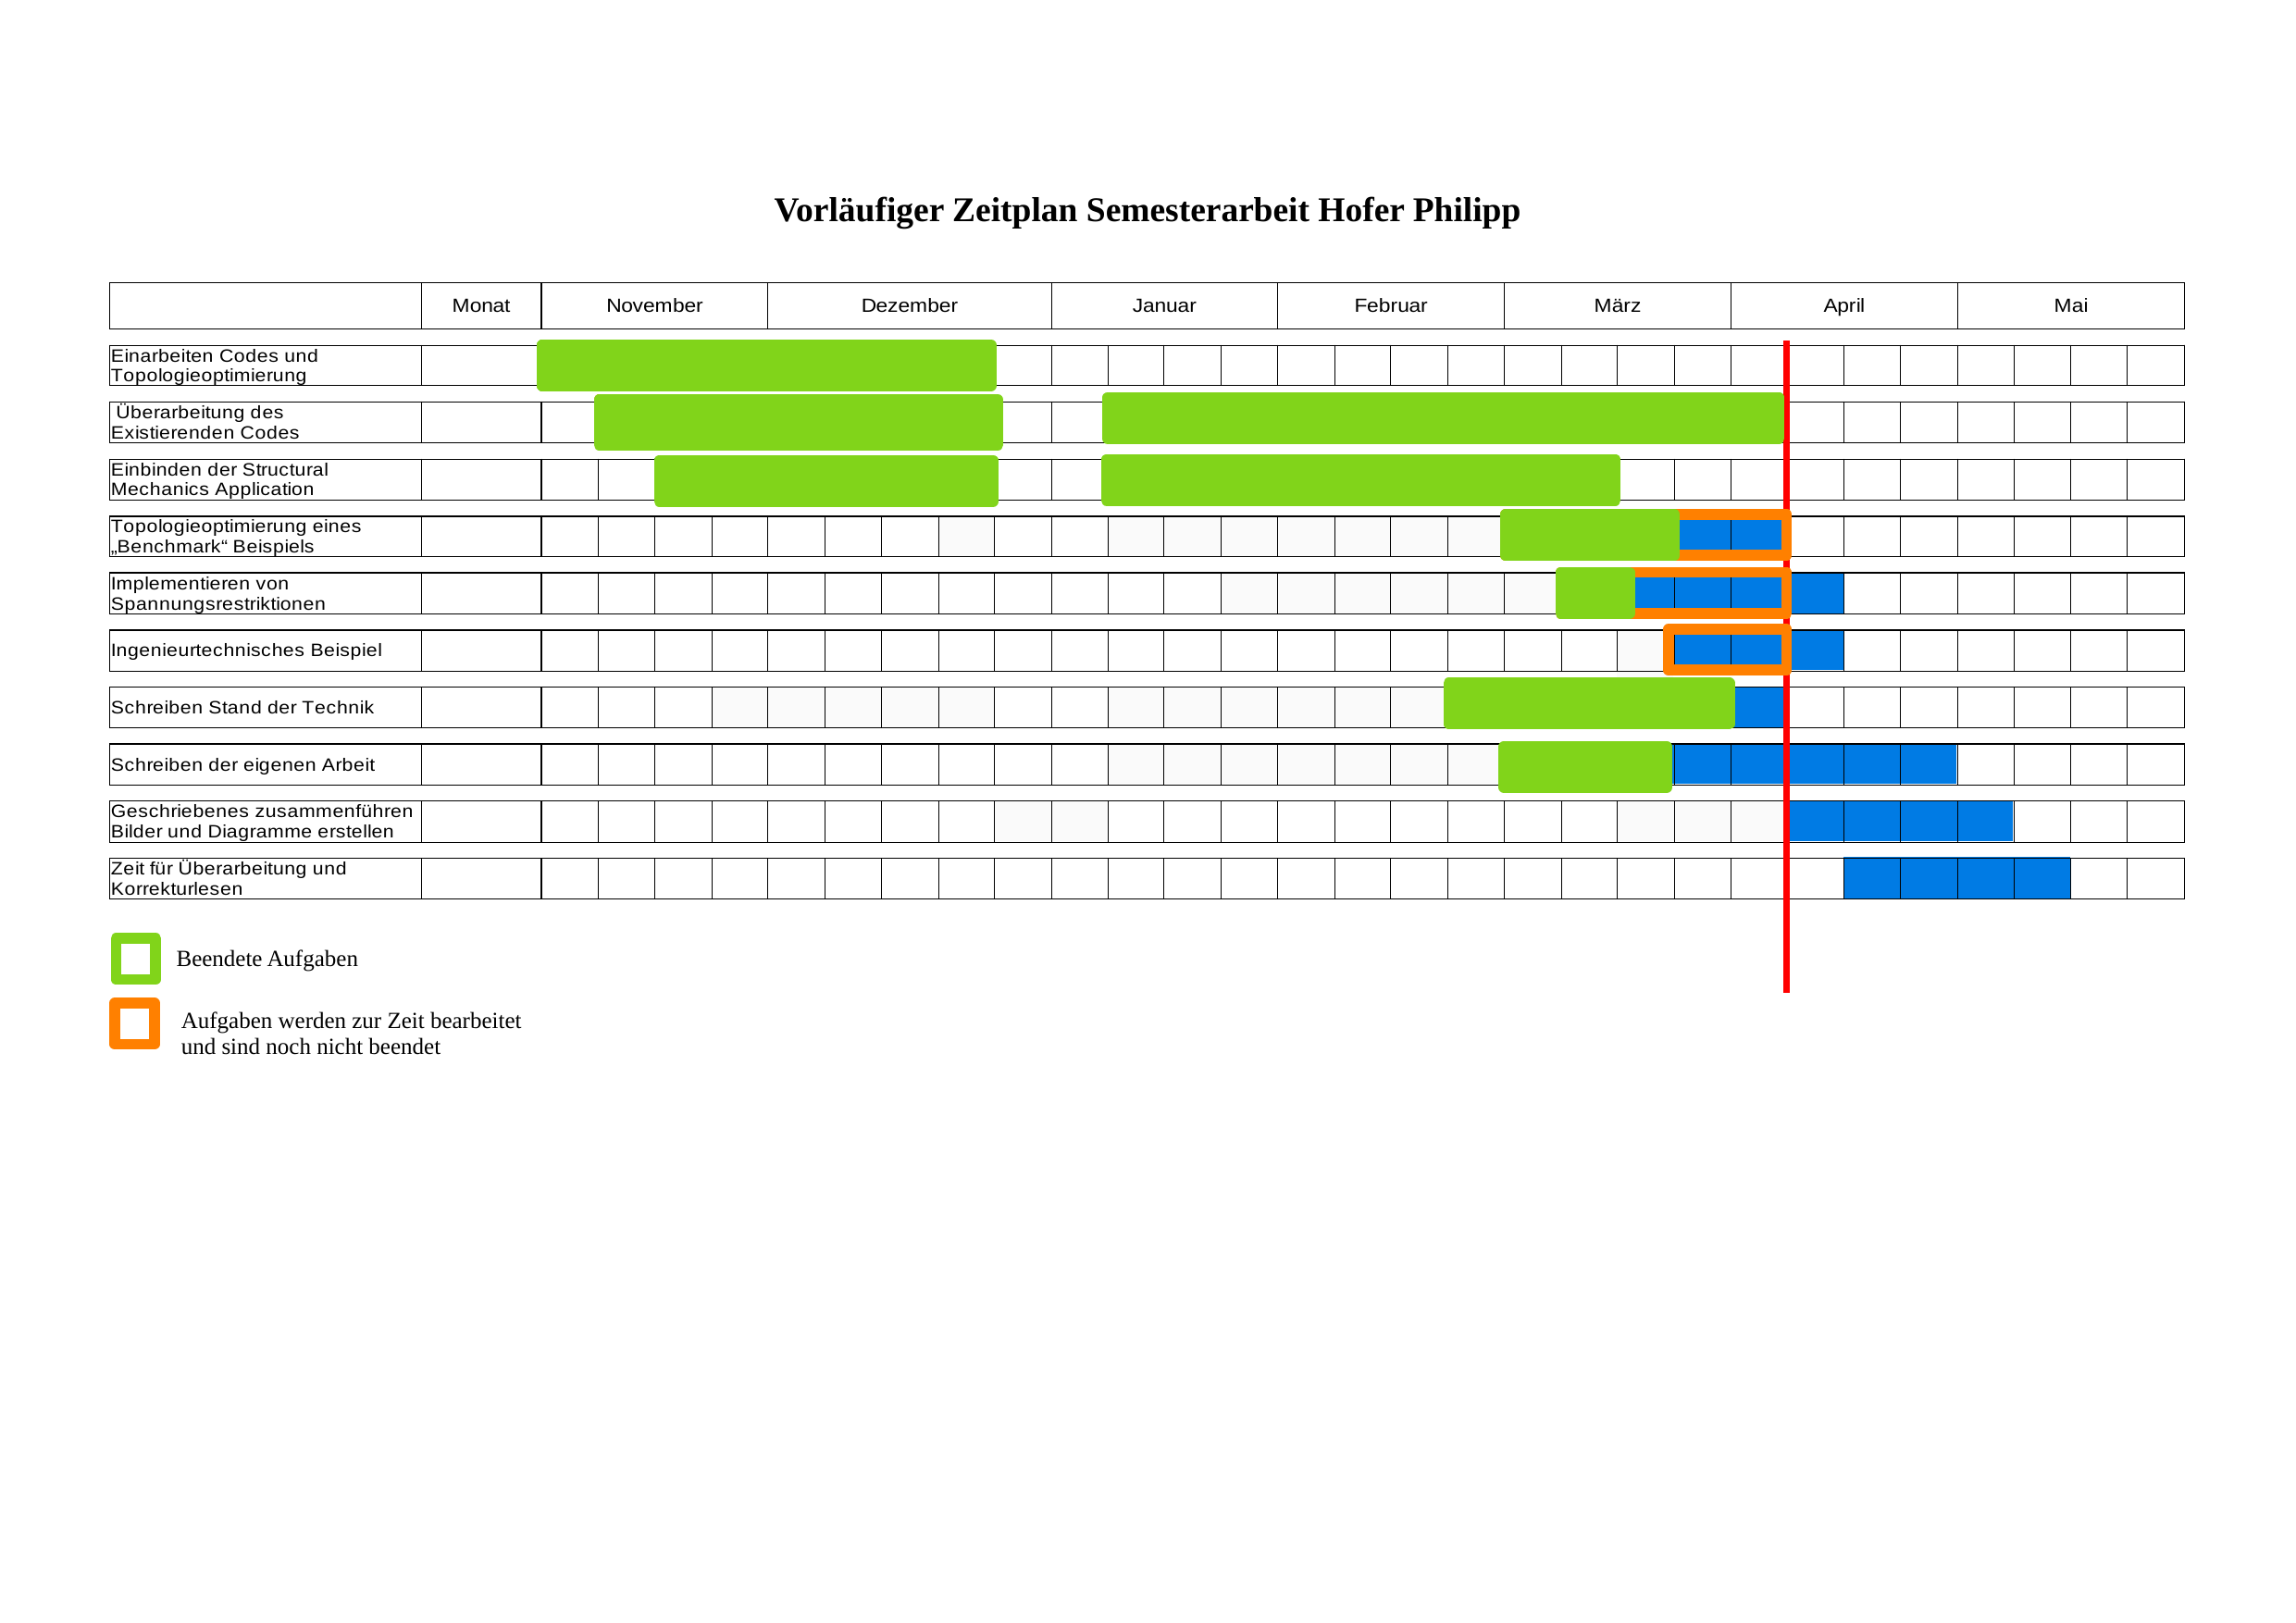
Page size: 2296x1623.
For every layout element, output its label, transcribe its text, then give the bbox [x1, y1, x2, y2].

text Vorläufiger Zeitplan Semesterarbeit Hofer Philipp [109, 189, 2186, 229]
